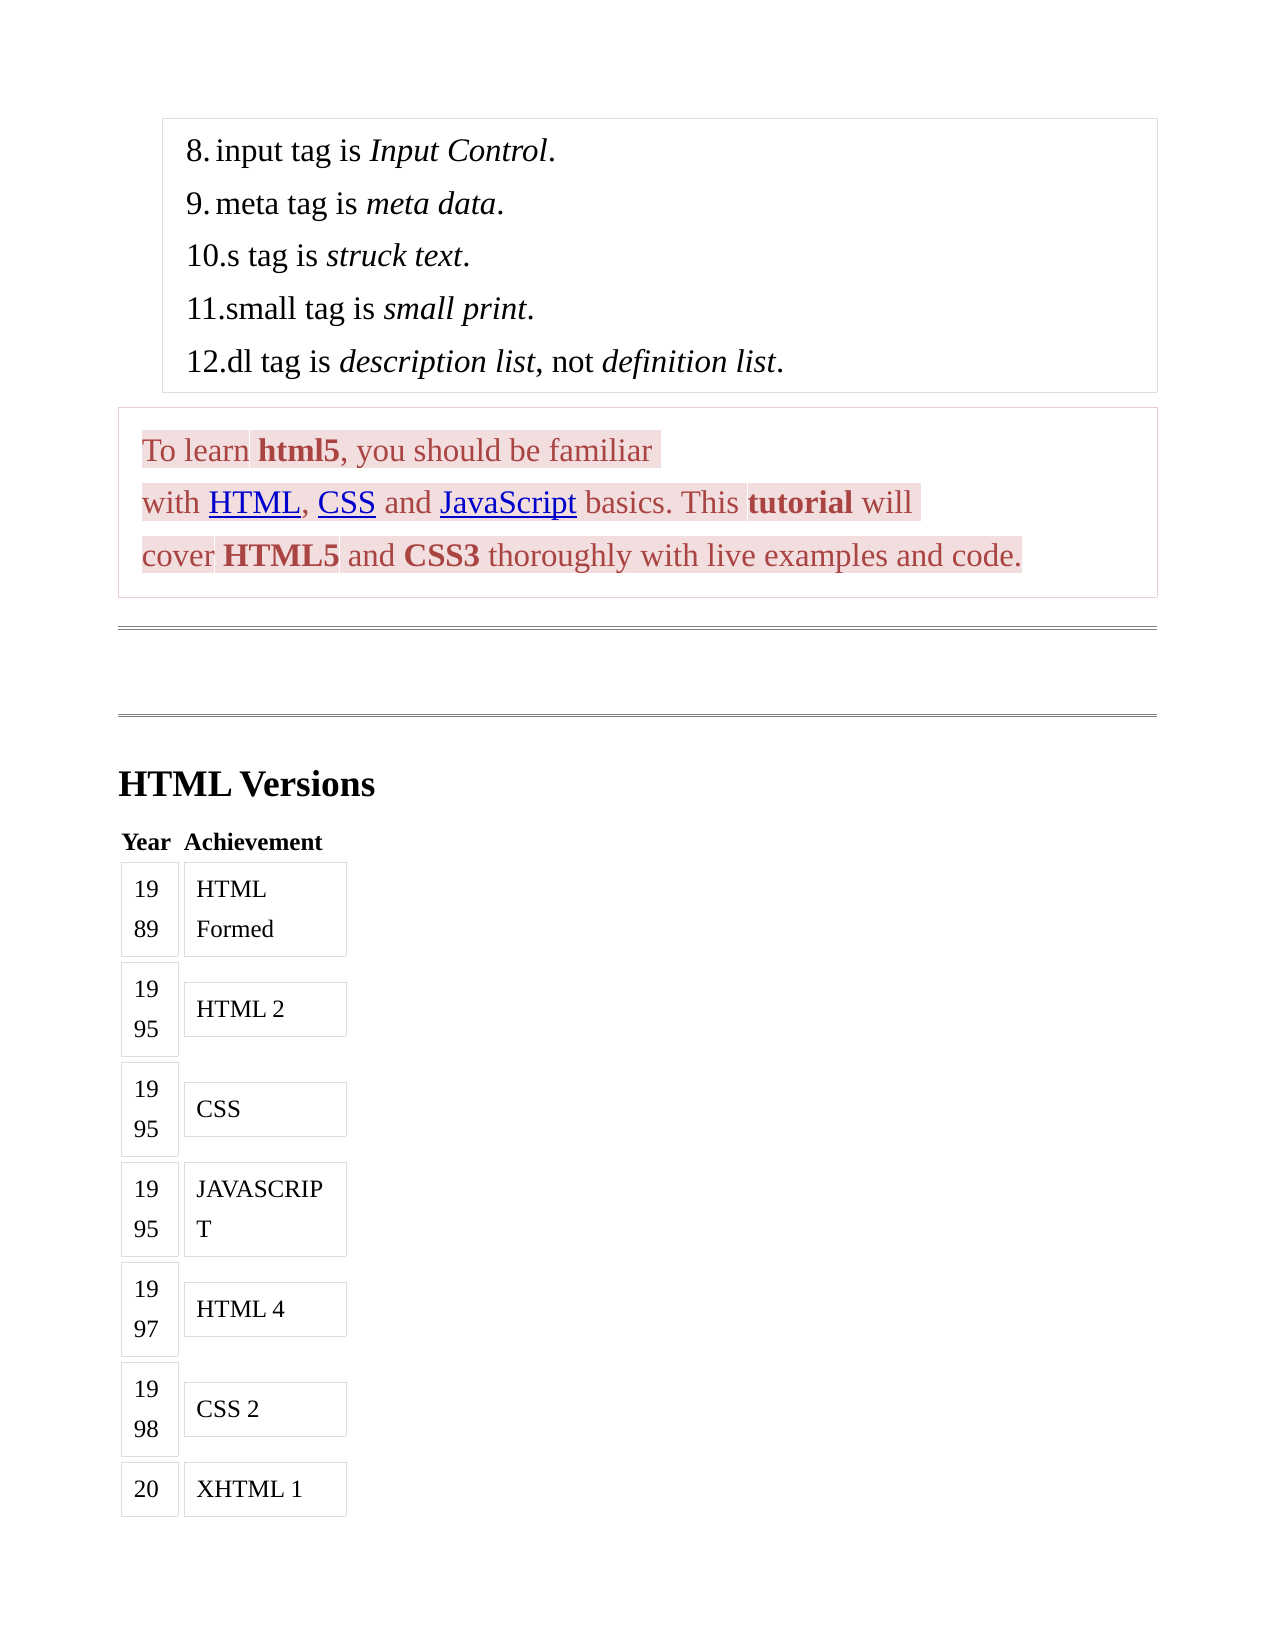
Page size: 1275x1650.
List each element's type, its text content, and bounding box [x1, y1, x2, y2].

table_cell 1997 [118, 1259, 181, 1359]
table_cell JAVASCRIPT [181, 1159, 349, 1259]
table_cell HTML Formed [181, 859, 349, 959]
table_cell XHTML 1 [181, 1459, 349, 1519]
table_cell 1995 [118, 959, 181, 1059]
table_header Year [118, 824, 181, 859]
list dl tag is description list, not definition list. [163, 329, 1157, 392]
table_cell 1995 [118, 1059, 181, 1159]
list s tag is struck text. [163, 223, 1157, 274]
table_cell HTML 4 [181, 1259, 349, 1359]
table_header Achievement [181, 824, 349, 859]
table_cell 20 [118, 1459, 181, 1519]
table_cell CSS [181, 1059, 349, 1159]
table_cell CSS 2 [181, 1359, 349, 1459]
table_cell HTML 2 [181, 959, 349, 1059]
table_cell 1989 [118, 859, 181, 959]
list input tag is Input Control. [163, 119, 1157, 168]
list small tag is small print. [163, 276, 1157, 327]
table_cell 1995 [118, 1159, 181, 1259]
subtitle HTML Versions [118, 761, 1157, 804]
table_cell 1998 [118, 1359, 181, 1459]
text To learn html5, you should be familiar with HTML, CSS and JavaScript basics. This tutorial will cover HTML5 and CSS3 thoroughly with live examples and code. [119, 408, 1157, 597]
list meta tag is meta data. [163, 171, 1157, 221]
